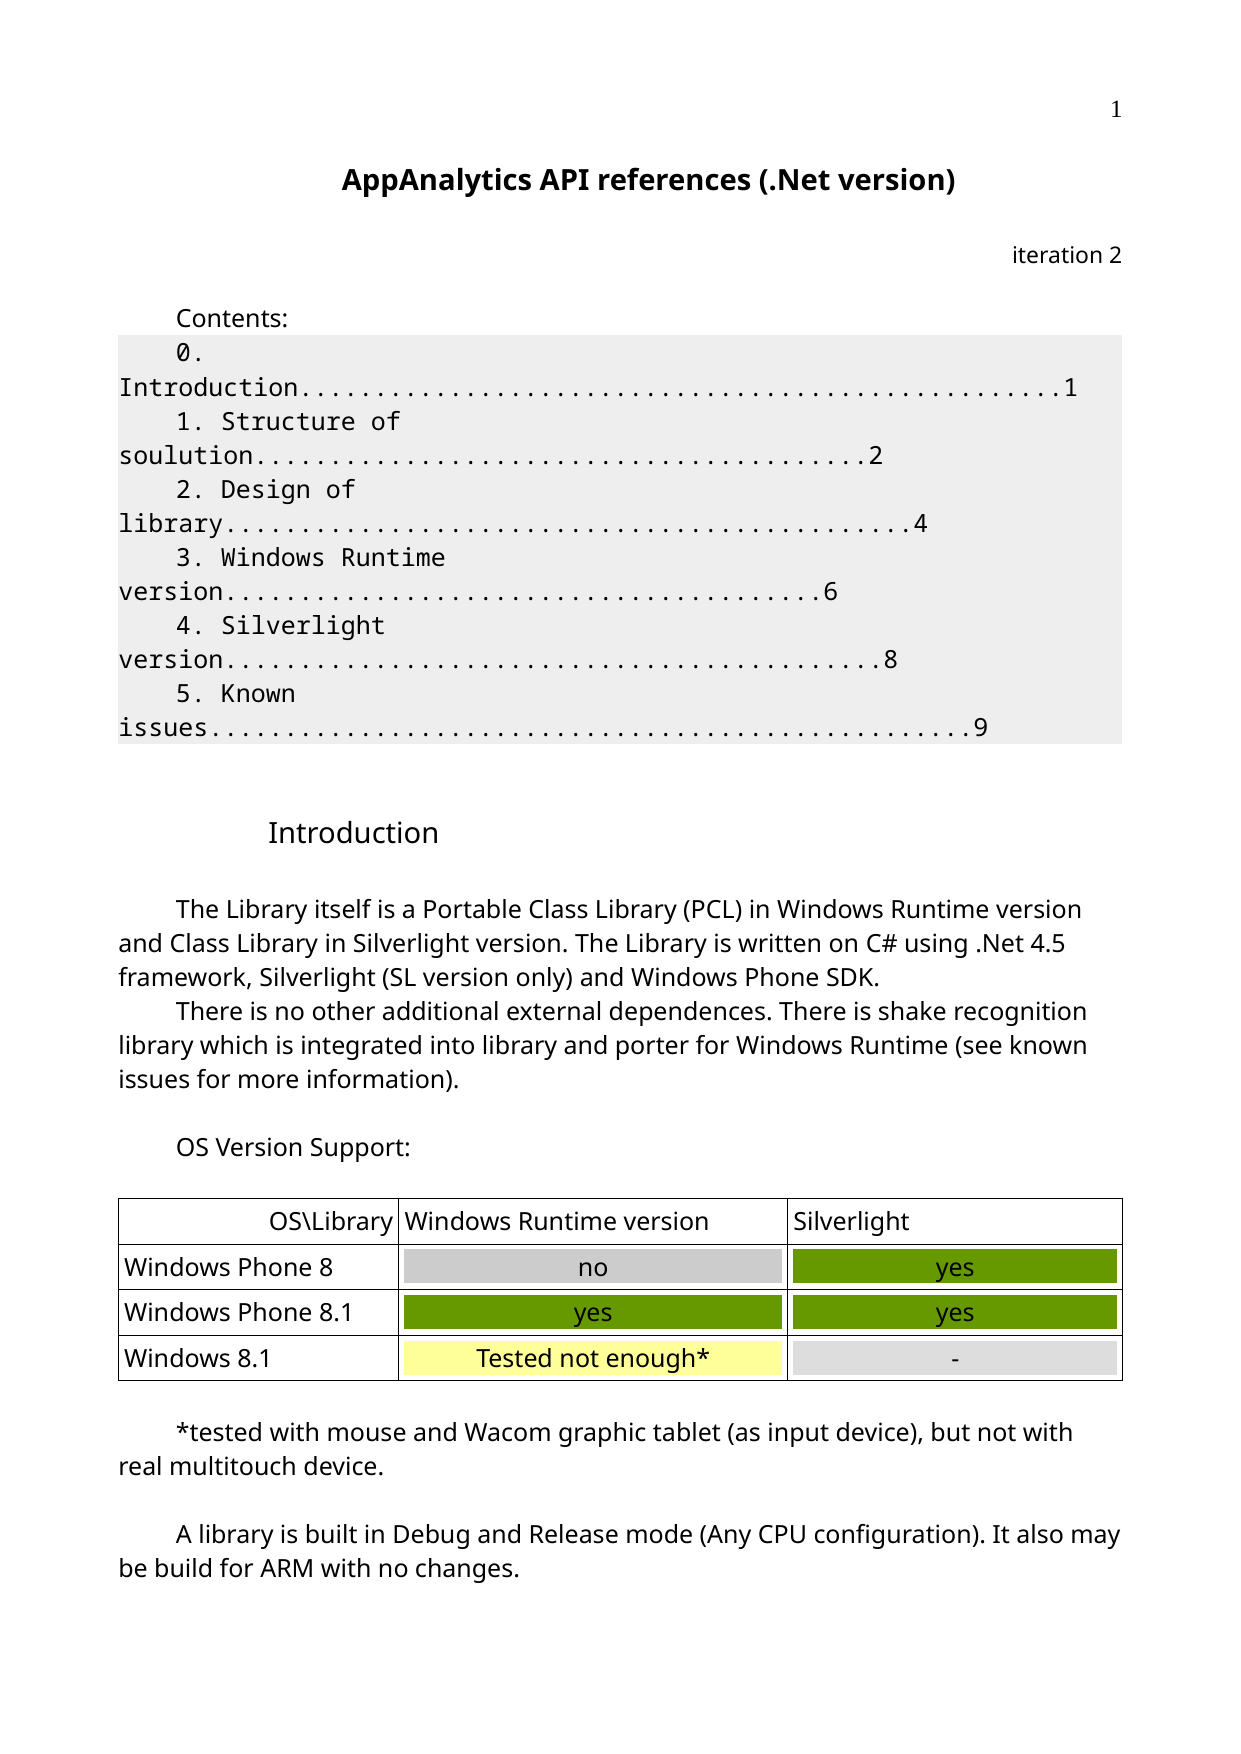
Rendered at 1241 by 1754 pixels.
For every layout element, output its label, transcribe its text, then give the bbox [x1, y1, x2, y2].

text Contents: [118, 301, 1122, 335]
table_cell Windows 8.1 [119, 1336, 398, 1380]
text OS Version Support: [118, 1130, 1122, 1164]
text The Library itself is a Portable Class Library (PCL) in Windows Runtime version and Class Library in Silverlight version. The Library is written on C# using .Net 4.5 framework, Silverlight (SL version only) and Windows Phone SDK. [118, 891, 1122, 993]
text 2. Design of library..............................................4 [118, 471, 1122, 539]
table_header OS\Library [119, 1199, 398, 1243]
text A library is built in Debug and Release mode (Any CPU configuration). It also may be build for ARM with no changes. [118, 1517, 1122, 1585]
table_header Windows Runtime version [399, 1199, 787, 1243]
text 0. Introduction...................................................1 [118, 335, 1122, 403]
text 5. Known issues...................................................9 [118, 676, 1122, 744]
table_cell Windows Phone 8.1 [119, 1290, 398, 1335]
text There is no other additional external dependences. There is shake recognition library which is integrated into library and porter for Windows Runtime (see known issues for more information). [118, 993, 1122, 1096]
table_cell Tested not enough* [399, 1336, 787, 1380]
table_cell yes [788, 1245, 1122, 1289]
table_cell yes [399, 1290, 787, 1335]
table_cell yes [788, 1290, 1122, 1335]
text *tested with mouse and Wacom graphic tablet (as input device), but not with real multitouch device. [118, 1414, 1122, 1483]
text 1. Structure of soulution.........................................2 [118, 403, 1122, 471]
table_cell no [399, 1245, 787, 1289]
text 4. Silverlight version............................................8 [118, 608, 1122, 676]
table_cell - [788, 1336, 1122, 1380]
text iteration 2 [118, 238, 1122, 270]
text Introduction [118, 812, 1122, 852]
text AppAnalytics API references (.Net version) [118, 159, 1122, 199]
text 3. Windows Runtime version........................................6 [118, 539, 1122, 608]
table_header Silverlight [788, 1199, 1122, 1243]
table_cell Windows Phone 8 [119, 1245, 398, 1289]
